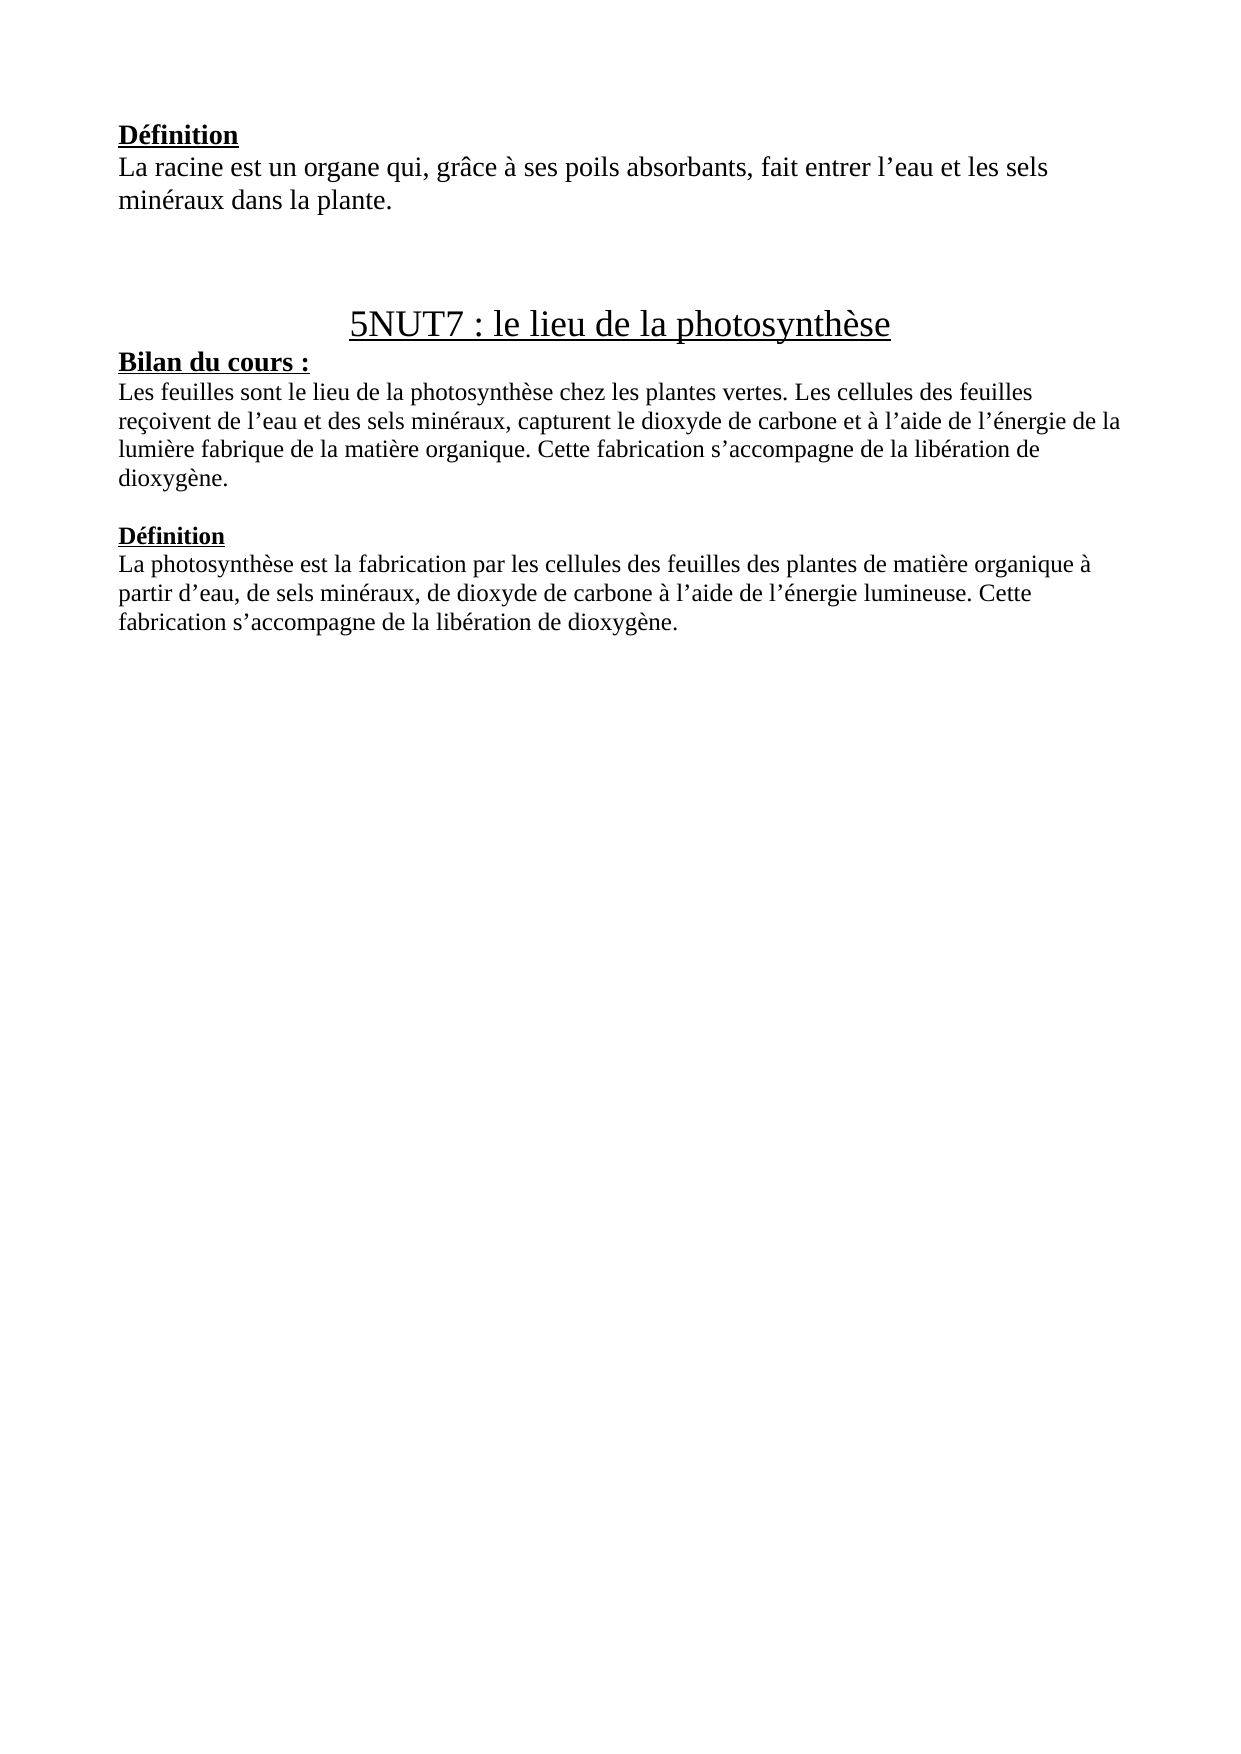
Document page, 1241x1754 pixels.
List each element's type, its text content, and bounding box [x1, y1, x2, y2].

text La photosynthèse est la fabrication par les cellules des feuilles des plantes de matière organique à partir d’eau, de sels minéraux, de dioxyde de carbone à l’aide de l’énergie lumineuse. Cette fabrication s’accompagne de la libération de dioxygène. [118, 549, 1122, 636]
text Définition [118, 118, 1122, 151]
text ​ [118, 636, 1122, 664]
text ​ [118, 492, 1122, 521]
text 5NUT7 : le lieu de la photosynthèse [118, 302, 1122, 345]
text Les feuilles sont le lieu de la photosynthèse chez les plantes vertes. Les cellules des feuilles reçoivent de l’eau et des sels minéraux, capturent le dioxyde de carbone et à l’aide de l’énergie de la lumière fabrique de la matière organique. Cette fabrication s’accompagne de la libération de dioxygène. [118, 377, 1122, 492]
text ​ [118, 215, 1122, 244]
text La racine est un organe qui, grâce à ses poils absorbants, fait entrer l’eau et les sels minéraux dans la plante. [118, 151, 1122, 215]
text Définition [118, 521, 1122, 549]
text Bilan du cours : [118, 345, 1122, 377]
